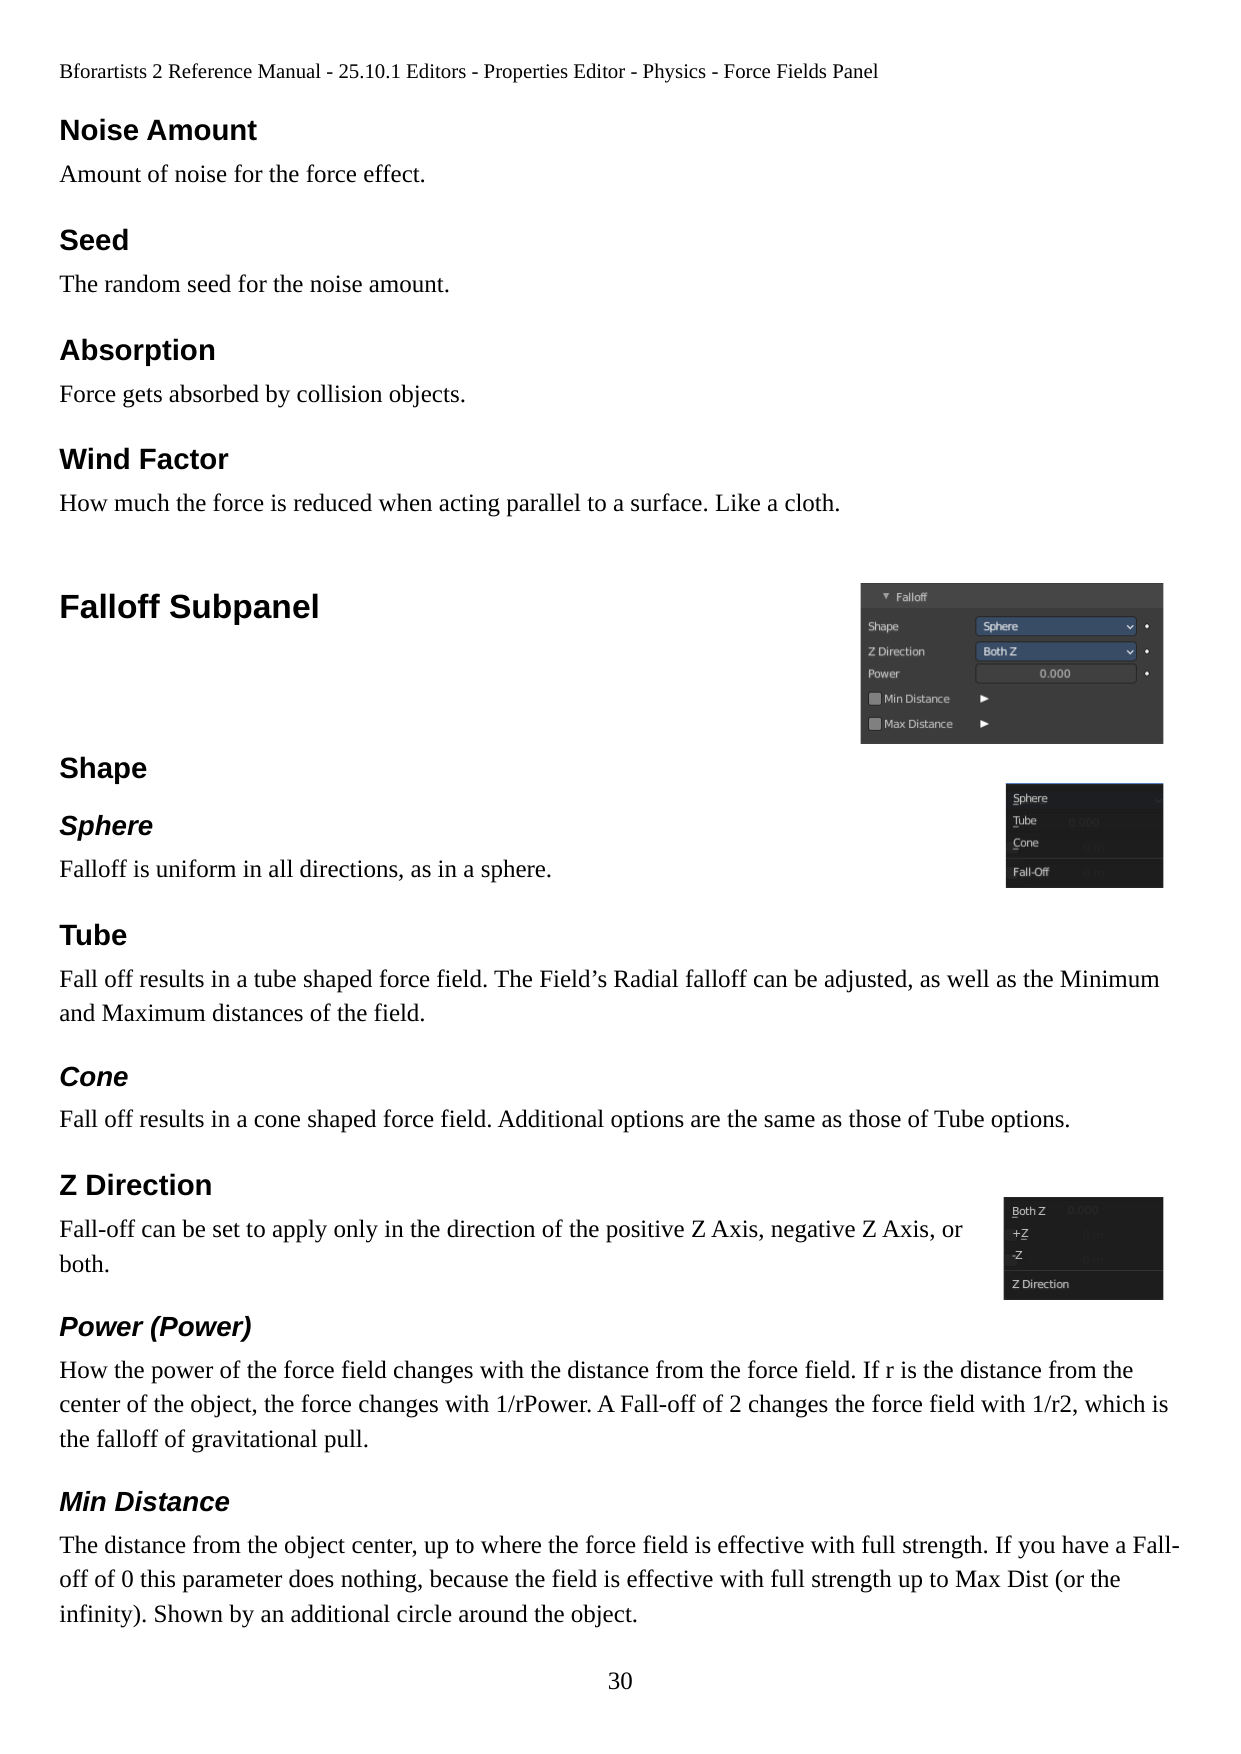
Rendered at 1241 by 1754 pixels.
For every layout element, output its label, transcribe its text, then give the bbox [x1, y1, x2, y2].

subtitle Noise Amount [59, 113, 1181, 146]
subtitle Falloff Subpanel [59, 587, 860, 626]
subtitle Cone [59, 1060, 1181, 1092]
text Fall-off can be set to apply only in the direction of the positive Z Axis, negative Z Axis, or both. [59, 1214, 1003, 1278]
subtitle Shape [59, 751, 1181, 785]
subtitle Z Direction [59, 1168, 1181, 1202]
text Force gets absorbed by collision objects. [59, 379, 1181, 407]
subtitle Min Distance [59, 1485, 1181, 1517]
picture [1003, 1197, 1164, 1300]
text Falloff is uniform in all directions, as in a sphere. [59, 854, 1005, 883]
subtitle Sphere [59, 810, 1005, 842]
subtitle Wind Factor [59, 442, 1181, 476]
text How the power of the force field changes with the distance from the force field. If r is the distance from the center of the object, the force changes with 1/rPower. A Fall-off of 2 changes the force field with 1/r2, which is the falloff of gravitational pull. [59, 1355, 1181, 1452]
subtitle Power (Power) [59, 1310, 1181, 1342]
subtitle Absorption [59, 332, 1181, 366]
text The distance from the object center, up to where the force field is effective with full strength. If you have a Fall-off of 0 this parameter does nothing, because the field is effective with full strength up to Max Dist (or the infinity). Shown by an additional circle around the object. [59, 1530, 1181, 1627]
picture [860, 583, 1164, 744]
text Amount of noise for the force effect. [59, 159, 1181, 188]
text Fall off results in a tube shaped force field. The Field’s Radial falloff can be adjusted, as well as the Minimum and Maximum distances of the field. [59, 964, 1181, 1027]
subtitle Tube [59, 918, 1181, 952]
picture [1005, 783, 1164, 888]
subtitle [1164, 587, 1181, 626]
text How much the force is reduced when acting parallel to a surface. Like a cloth. [59, 488, 1181, 517]
subtitle [1164, 810, 1181, 842]
text The random seed for the noise amount. [59, 269, 1181, 297]
text Fall off results in a cone shaped force field. Additional options are the same as those of Tube options. [59, 1104, 1181, 1133]
subtitle Seed [59, 222, 1181, 256]
